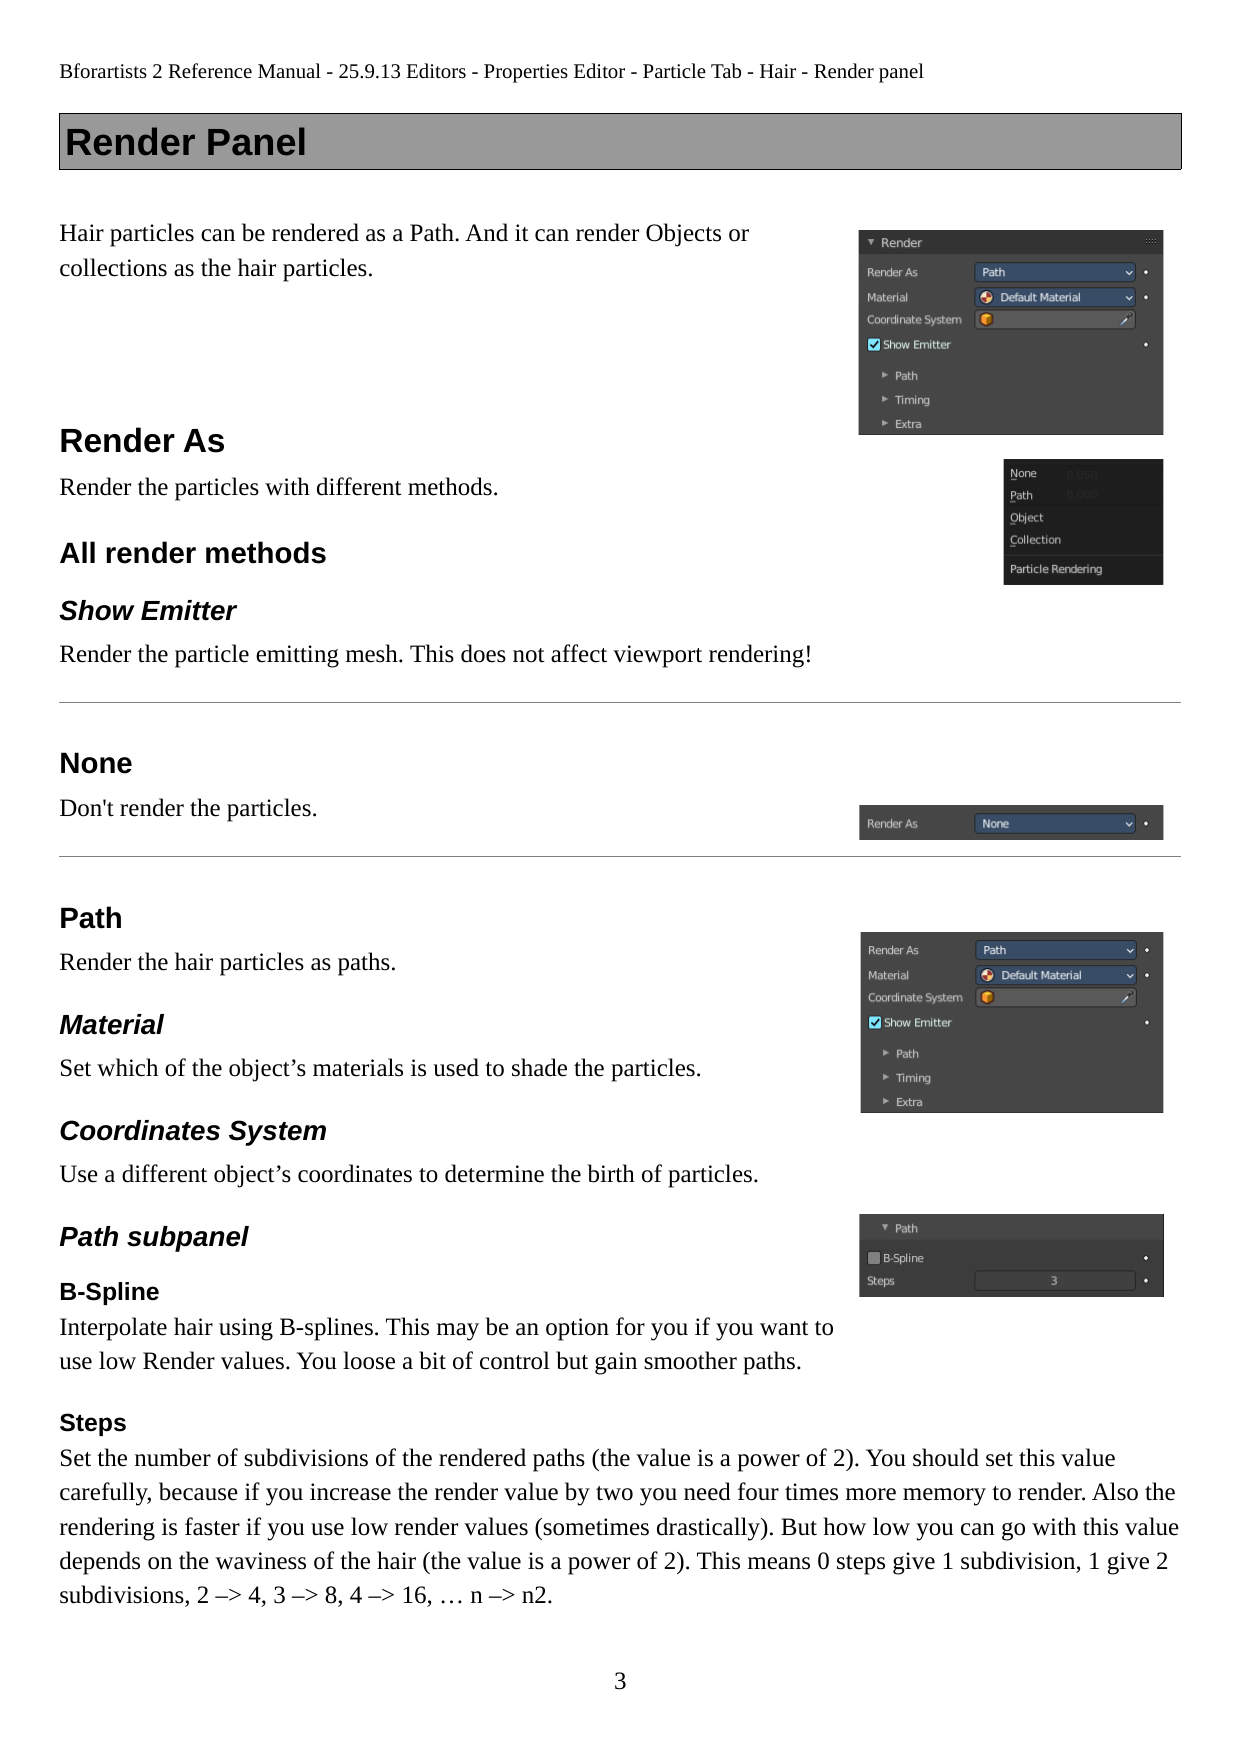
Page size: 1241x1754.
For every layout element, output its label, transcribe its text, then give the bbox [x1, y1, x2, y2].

picture [858, 230, 1164, 435]
subtitle Path [59, 901, 1181, 934]
subtitle Render As [59, 421, 1181, 459]
subtitle [1164, 1008, 1181, 1040]
text Use a different object’s coordinates to determine the birth of particles. [59, 1159, 1181, 1187]
text Set which of the object’s materials is used to shade the particles. [59, 1053, 860, 1081]
text Hair particles can be rendered as a Path. And it can render Objects or collections as the hair particles. [59, 218, 1181, 281]
text Don't render the particles. [59, 793, 1181, 821]
picture [860, 932, 1164, 1113]
subtitle [1164, 1220, 1181, 1252]
picture [859, 1214, 1164, 1297]
text Render the particle emitting mesh. This does not affect viewport rendering! [59, 639, 1181, 667]
subtitle Show Emitter [59, 594, 1181, 626]
subtitle B-Spline [59, 1277, 1181, 1306]
subtitle Path subpanel [59, 1220, 859, 1252]
text Interpolate hair using B-splines. This may be an option for you if you want to use low Render values. You loose a bit of control but gain smoother paths. [59, 1312, 1181, 1375]
text Render the hair particles as paths. [59, 947, 860, 976]
text Set the number of subdivisions of the rendered paths (the value is a power of 2). You should set this value carefully, because if you increase the render value by two you need four times more memory to render. Also the rendering is faster if you use low render values (sometimes drastically). But how low you can go with this value depends on the waviness of the hair (the value is a power of 2). This means 0 steps give 1 subdivision, 1 give 2 subdivisions, 2 –> 4, 3 –> 8, 4 –> 16, … n –> n2. [59, 1443, 1181, 1609]
subtitle None [59, 746, 1181, 780]
table_header Render Panel [60, 114, 1181, 169]
picture [1003, 459, 1164, 585]
picture [859, 805, 1164, 840]
subtitle Coordinates System [59, 1114, 1181, 1146]
subtitle [1164, 536, 1181, 569]
text Render the particles with different methods. [59, 472, 1003, 501]
subtitle Steps [59, 1408, 1181, 1436]
subtitle All render methods [59, 536, 1003, 569]
subtitle Material [59, 1008, 860, 1040]
